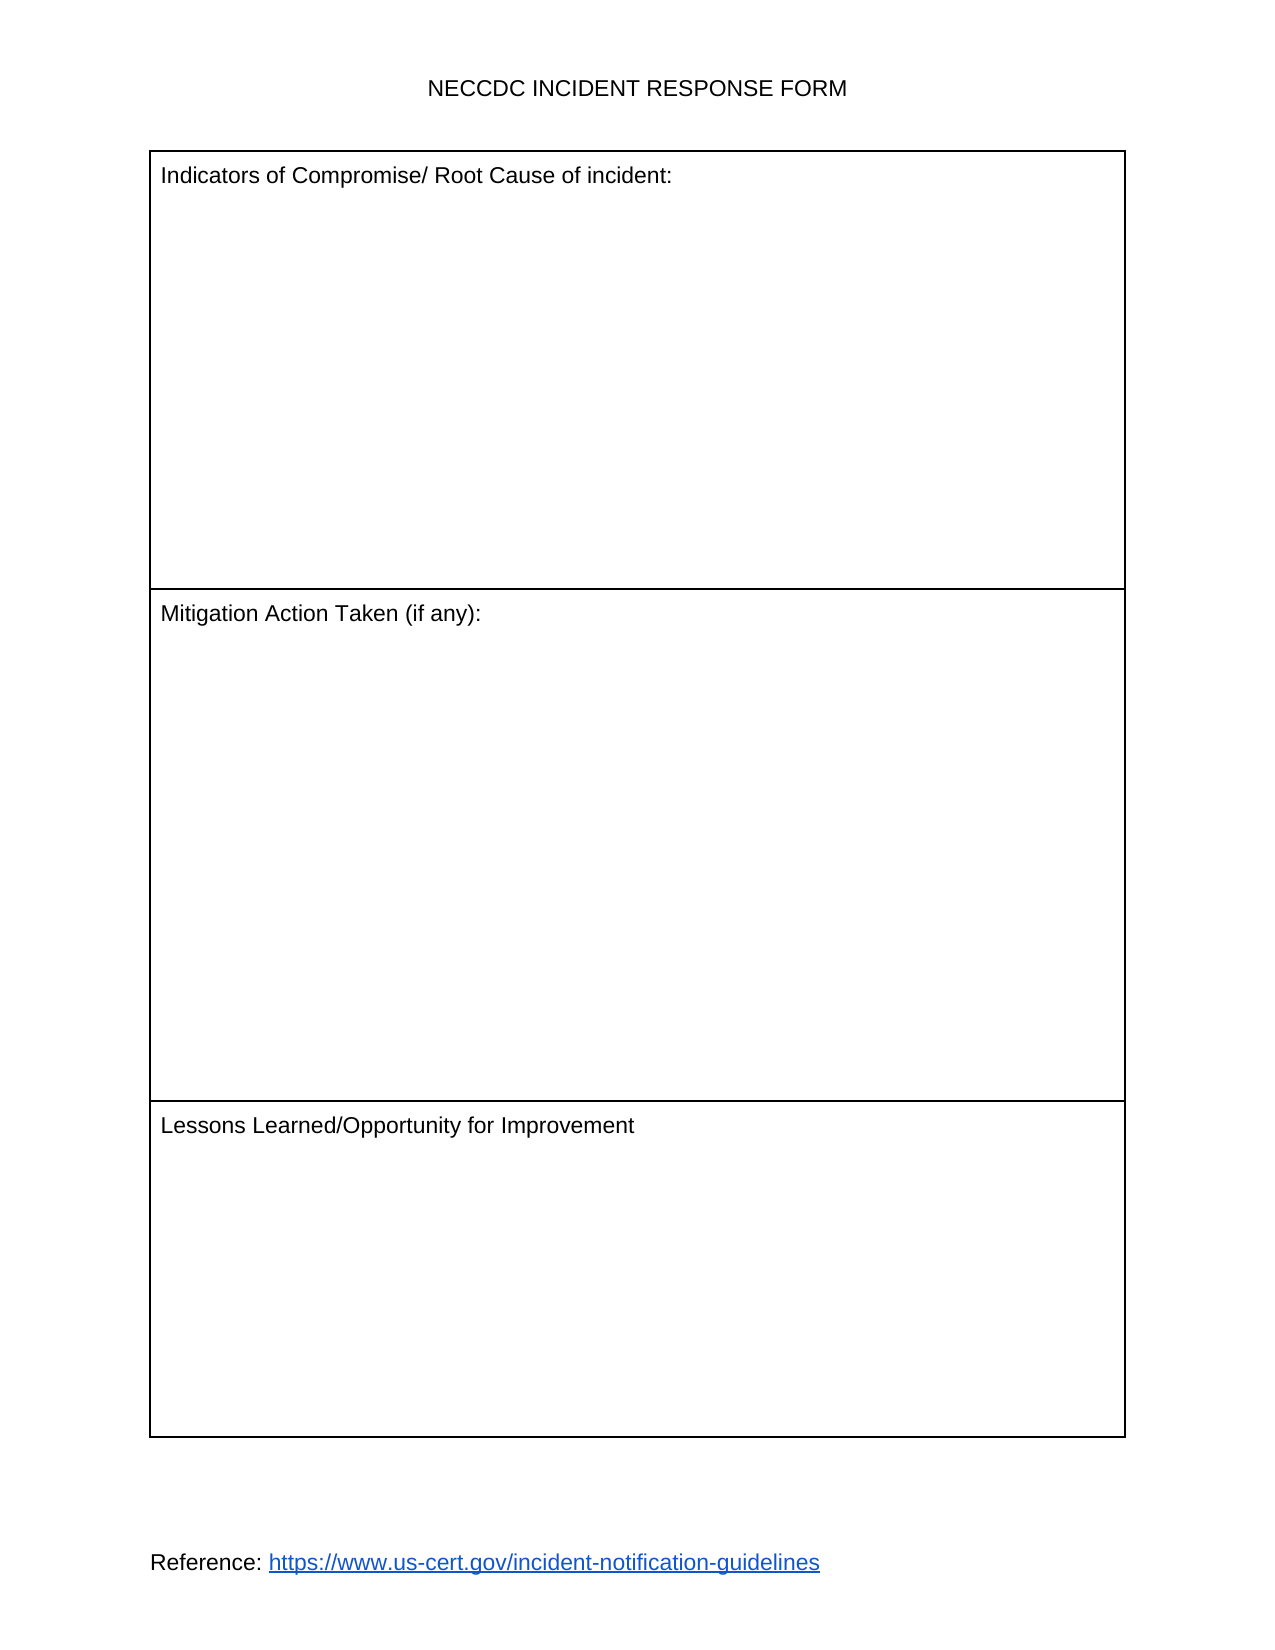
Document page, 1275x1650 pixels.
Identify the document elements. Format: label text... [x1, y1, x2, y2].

table_cell Lessons Learned/Opportunity for Improvement [151, 1102, 1124, 1436]
table_cell Indicators of Compromise/ Root Cause of incident: [151, 152, 1124, 587]
table_cell Mitigation Action Taken (if any): [151, 590, 1124, 1100]
